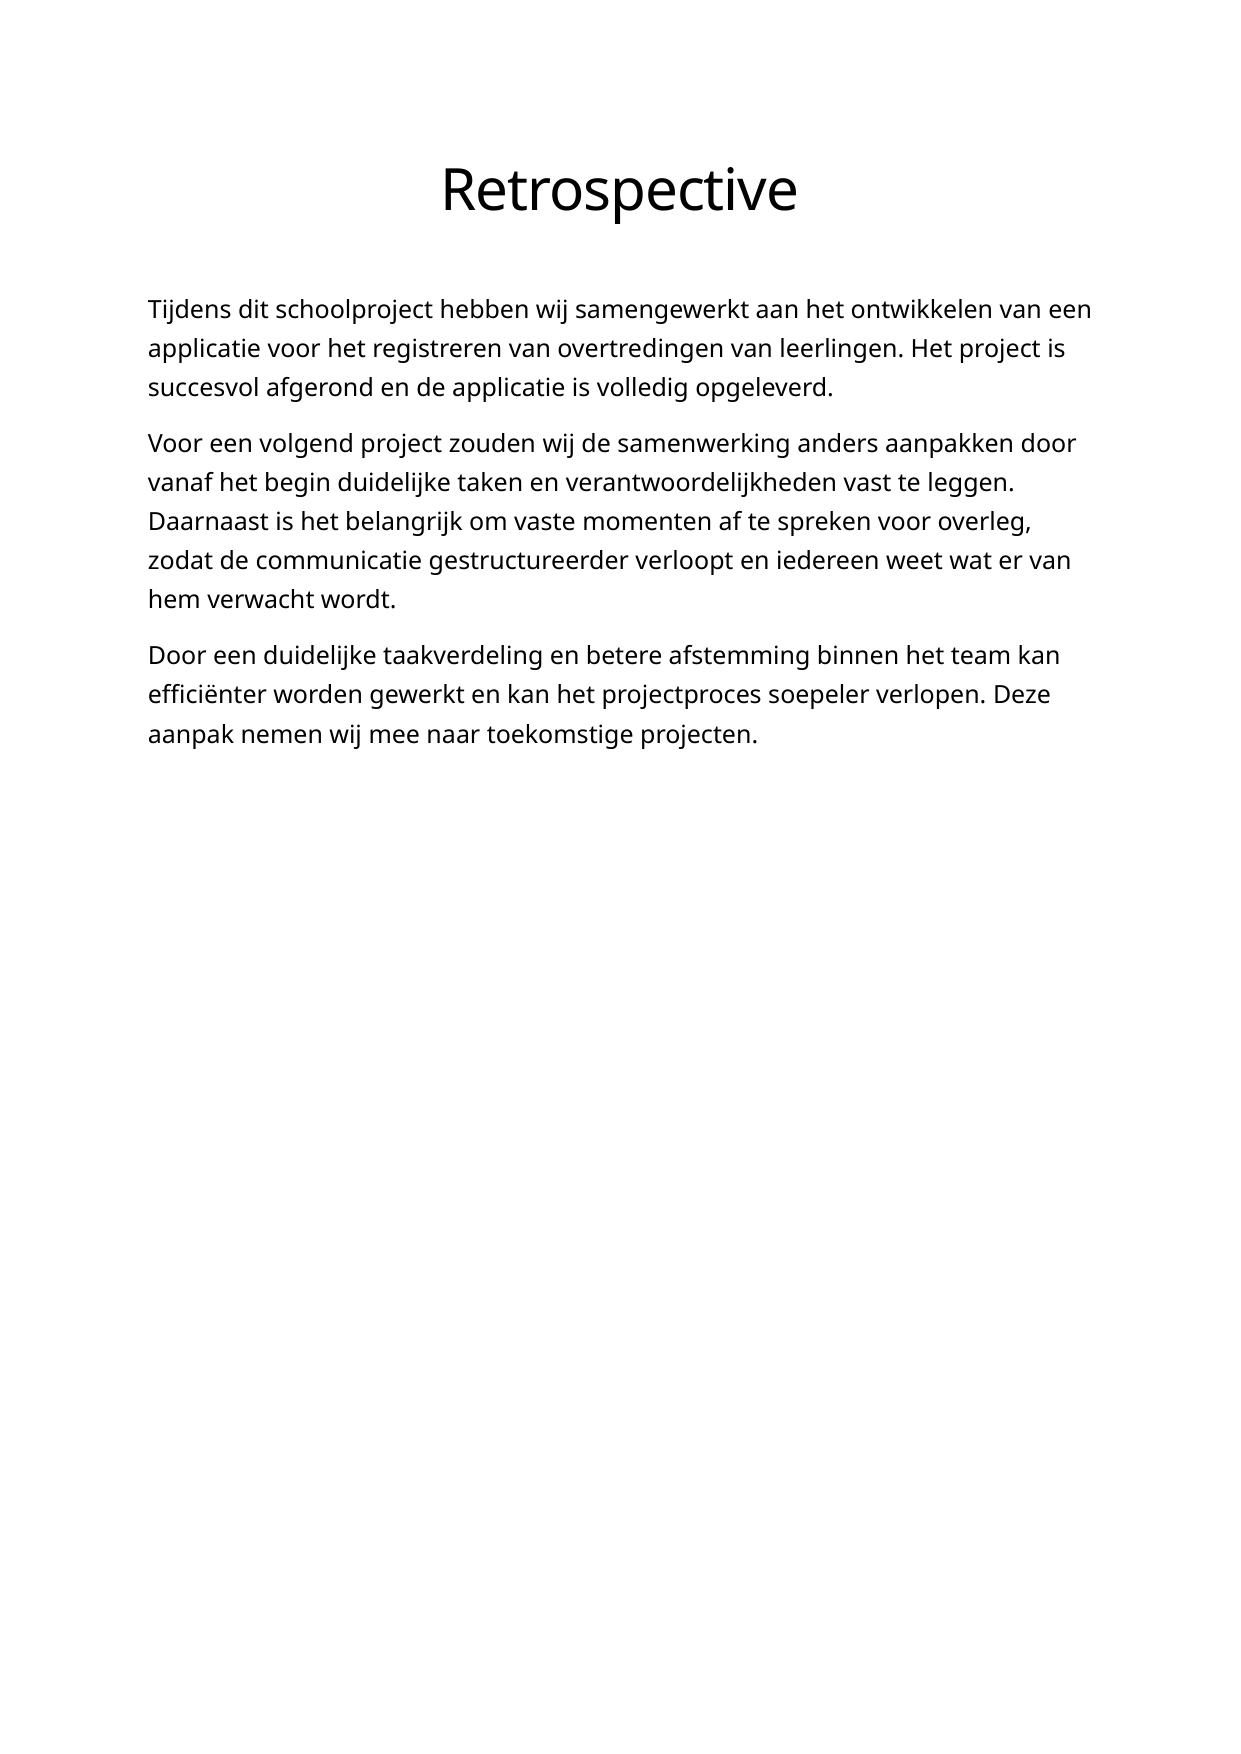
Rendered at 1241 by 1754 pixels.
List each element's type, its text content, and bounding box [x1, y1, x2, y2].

text Door een duidelijke taakverdeling en betere afstemming binnen het team kan efficiënter worden gewerkt en kan het projectproces soepeler verlopen. Deze aanpak nemen wij mee naar toekomstige projecten. [148, 638, 1093, 750]
text Retrospective [148, 148, 1093, 227]
text Voor een volgend project zouden wij de samenwerking anders aanpakken door vanaf het begin duidelijke taken en verantwoordelijkheden vast te leggen. Daarnaast is het belangrijk om vaste momenten af te spreken voor overleg, zodat de communicatie gestructureerder verloopt en iedereen weet wat er van hem verwacht wordt. [148, 425, 1093, 616]
text Tijdens dit schoolproject hebben wij samengewerkt aan het ontwikkelen van een applicatie voor het registreren van overtredingen van leerlingen. Het project is succesvol afgerond en de applicatie is volledig opgeleverd. [148, 291, 1093, 404]
